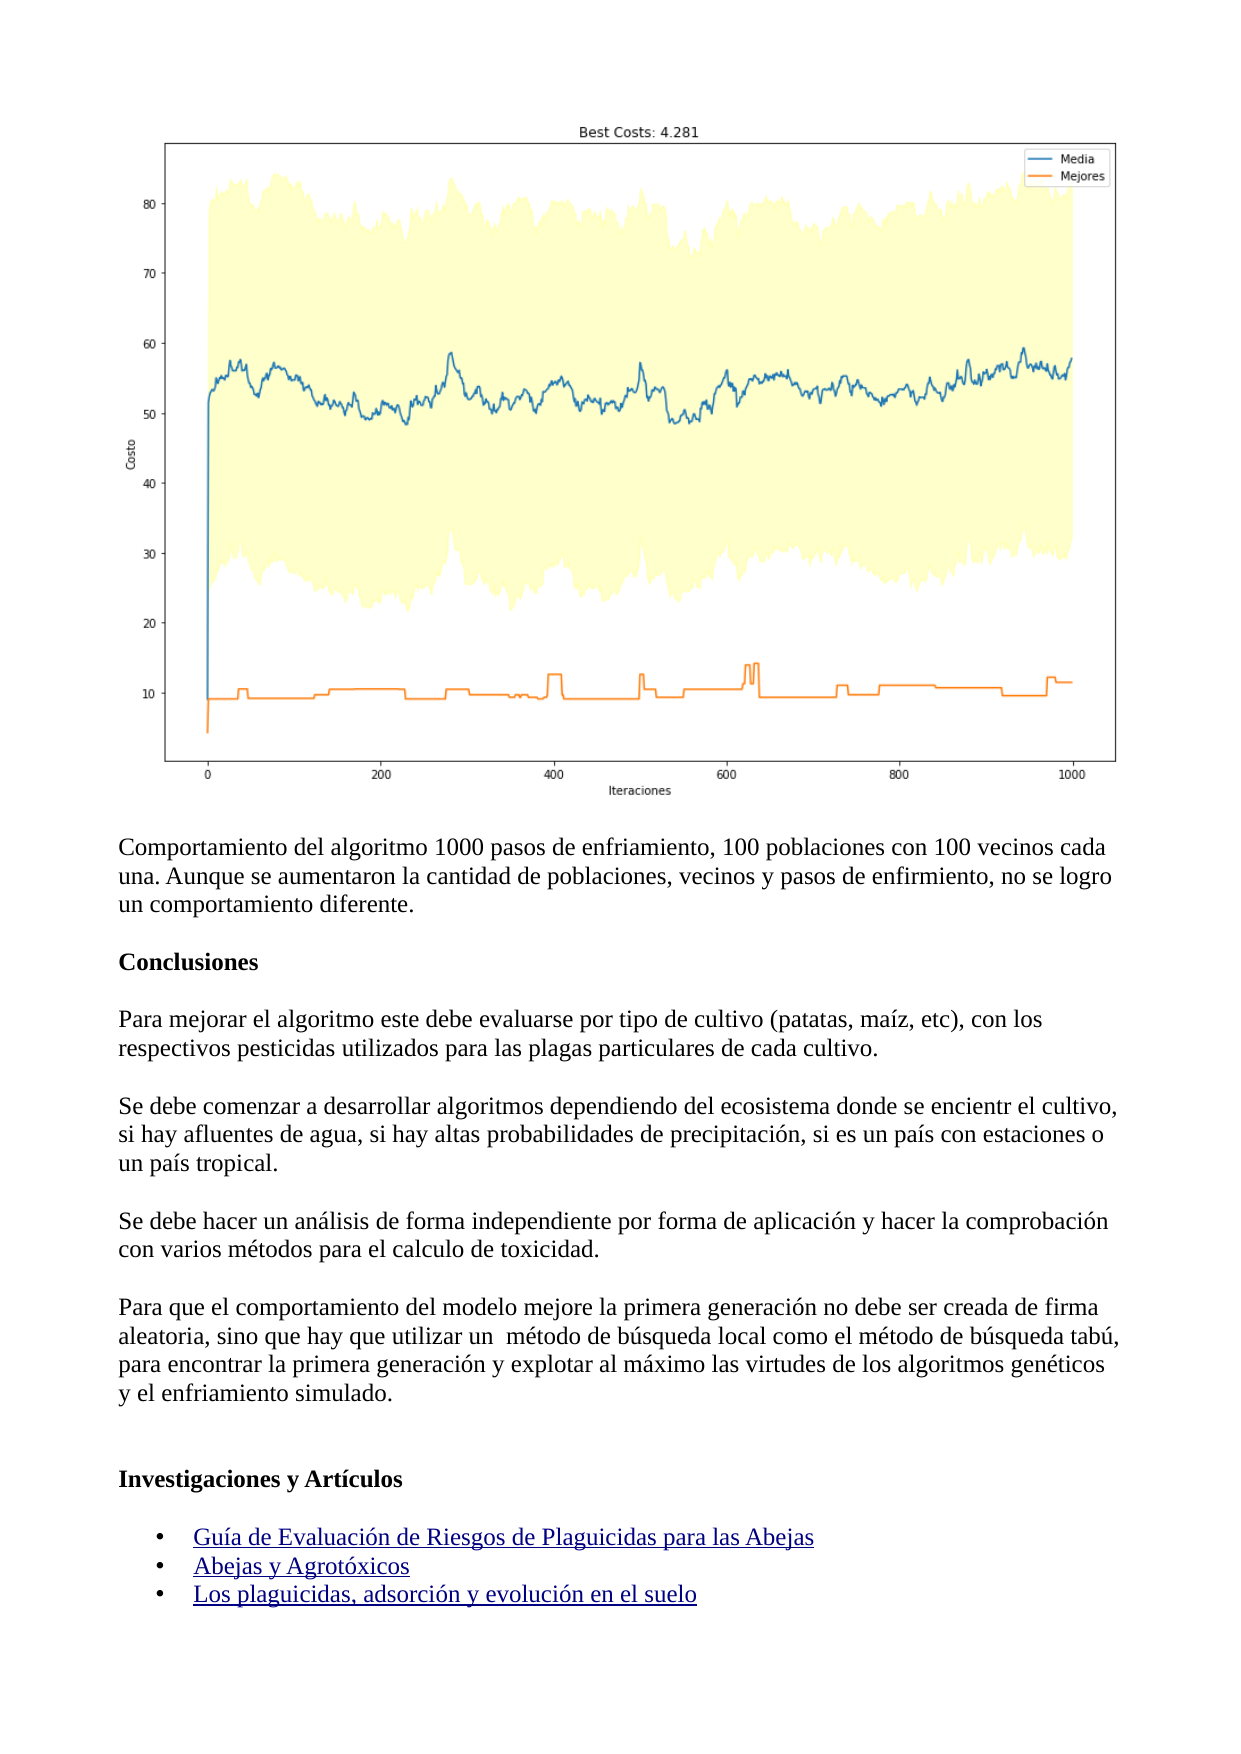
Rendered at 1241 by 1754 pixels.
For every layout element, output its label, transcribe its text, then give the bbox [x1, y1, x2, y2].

text Se debe hacer un análisis de forma independiente por forma de aplicación y hacer la comprobación con varios métodos para el calculo de toxicidad. [118, 1206, 1122, 1263]
list Los plaguicidas, adsorción y evolución en el suelo [156, 1579, 1122, 1608]
text Se debe comenzar a desarrollar algoritmos dependiendo del ecosistema donde se encientr el cultivo, si hay afluentes de agua, si hay altas probabilidades de precipitación, si es un país con estaciones o un país tropical. [118, 1091, 1122, 1177]
list Abejas y Agrotóxicos [156, 1551, 1122, 1579]
text Para mejorar el algoritmo este debe evaluarse por tipo de cultivo (patatas, maíz, etc), con los respectivos pesticidas utilizados para las plagas particulares de cada cultivo. [118, 1004, 1122, 1062]
text Conclusiones [118, 947, 1122, 976]
list Guía de Evaluación de Riesgos de Plaguicidas para las Abejas [156, 1522, 1122, 1551]
text Para que el comportamiento del modelo mejore la primera generación no debe ser creada de firma aleatoria, sino que hay que utilizar un método de búsqueda local como el método de búsqueda tabú, para encontrar la primera generación y explotar al máximo las virtudes de los algoritmos genéticos y el enfriamiento simulado. [118, 1292, 1122, 1407]
text Investigaciones y Artículos [118, 1464, 1122, 1493]
picture [118, 118, 1123, 804]
text Comportamiento del algoritmo 1000 pasos de enfriamiento, 100 poblaciones con 100 vecinos cada una. Aunque se aumentaron la cantidad de poblaciones, vecinos y pasos de enfirmiento, no se logro un comportamiento diferente. [118, 832, 1122, 918]
